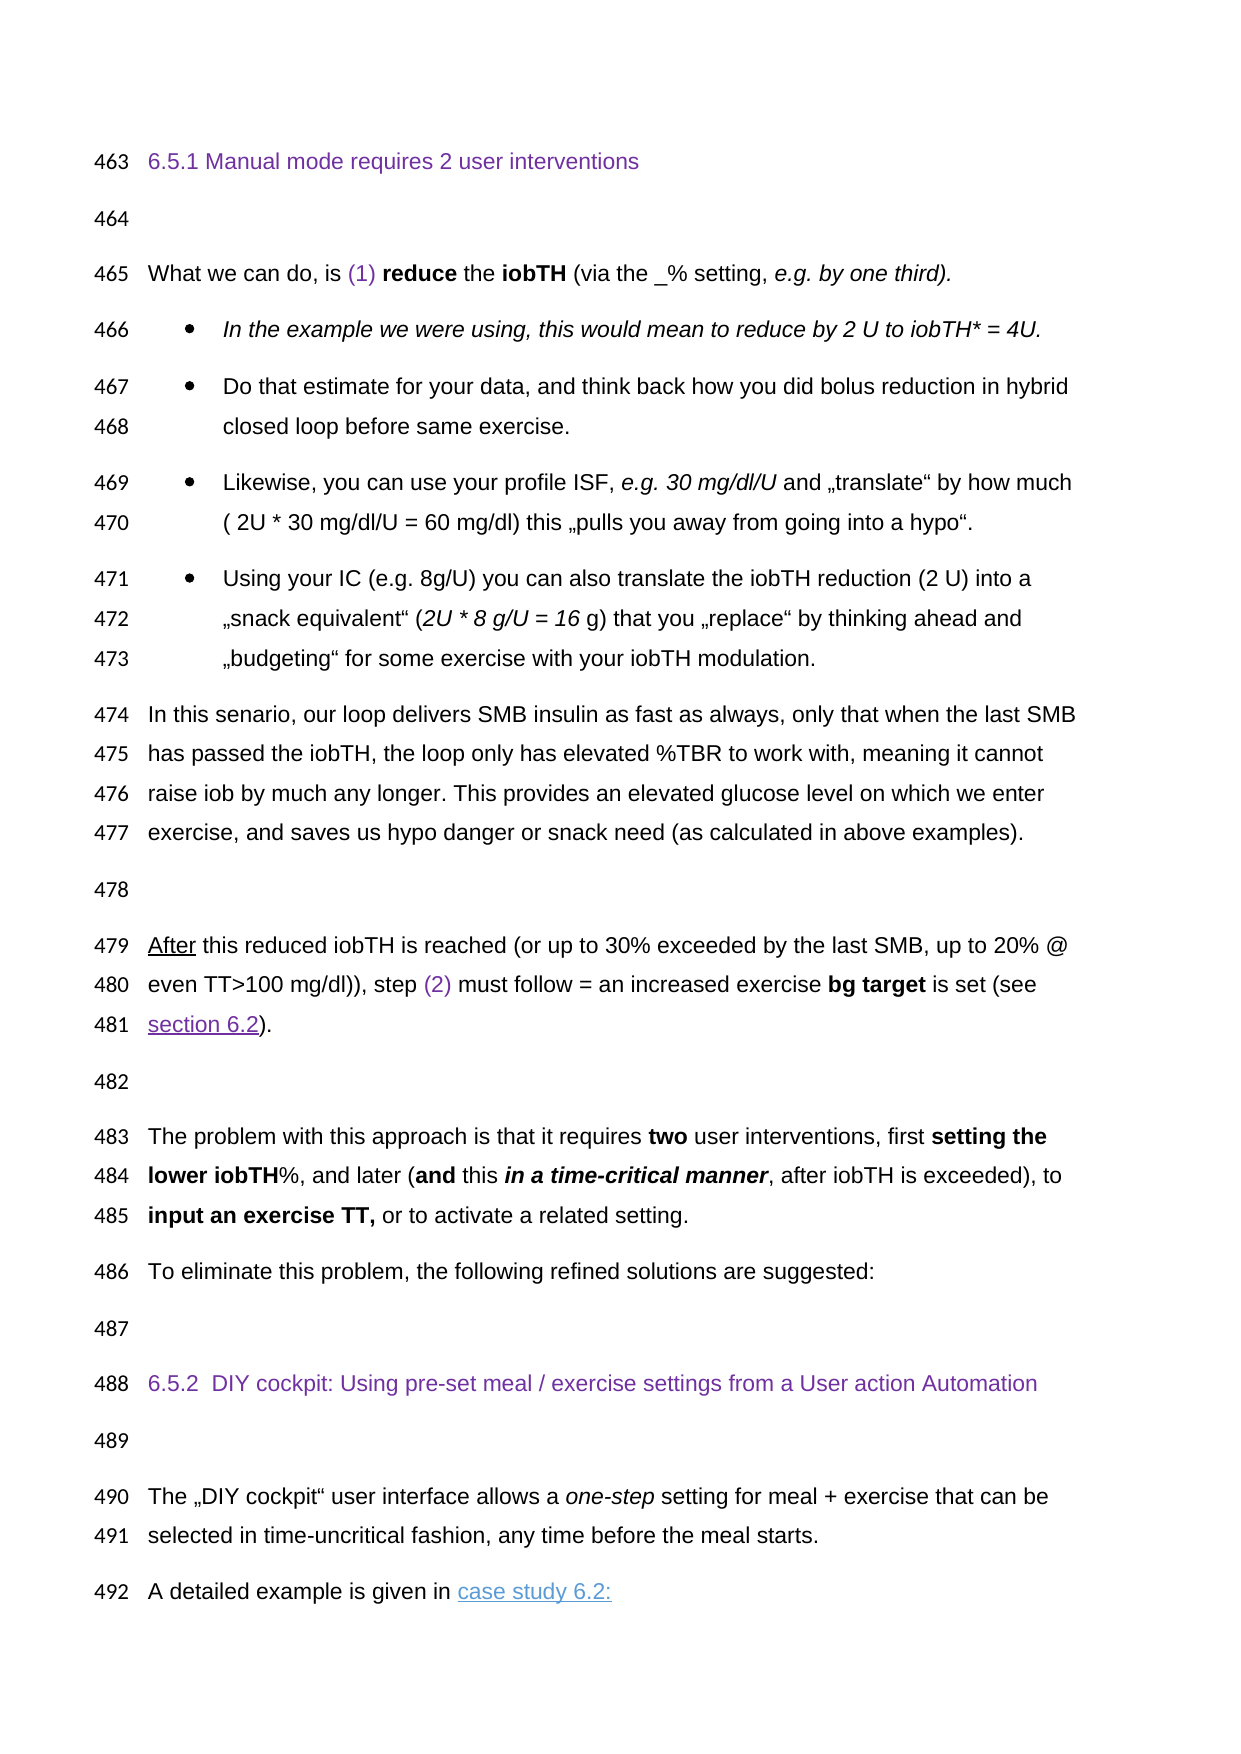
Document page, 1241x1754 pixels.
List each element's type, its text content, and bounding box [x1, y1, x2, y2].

text What we can do, is (1) reduce the iobTH (via the _% setting, e.g. by one third). [148, 260, 1093, 286]
text 6.5.1 Manual mode requires 2 user interventions [148, 148, 1093, 174]
text After this reduced iobTH is reached (or up to 30% exceeded by the last SMB, up to 20% @ even TT>100 mg/dl)), step (2) must follow = an increased exercise bg target is set (see section 6.2). [148, 932, 1093, 1037]
text The problem with this approach is that it requires two user interventions, first setting the lower iobTH%, and later (and this in a time-critical manner, after iobTH is exceeded), to input an exercise TT, or to activate a related setting. [148, 1123, 1093, 1228]
text 6.5.2 DIY cockpit: Using pre-set meal / exercise settings from a User action Automation [148, 1370, 1093, 1397]
text The „DIY cockpit“ user interface allows a one-step setting for meal + exercise that can be selected in time-uncritical fashion, any time before the meal starts. [148, 1483, 1093, 1548]
text In this senario, our loop delivers SMB insulin as fast as always, only that when the last SMB has passed the iobTH, the loop only has elevated %TBR to work with, meaning it cannot raise iob by much any longer. This provides an elevated glucose level on which we enter exercise, and saves us hypo danger or snack need (as calculated in above examples). [148, 701, 1093, 846]
text To eliminate this problem, the following refined solutions are suggested: [148, 1258, 1093, 1284]
text A detailed example is given in case study 6.2: [148, 1578, 1093, 1604]
list Likewise, you can use your profile ISF, e.g. 30 mg/dl/U and „translate“ by how much ( 2U * 30 mg/dl/U = 60 mg/dl) this „pulls you away from going into a hypo“. [185, 469, 1093, 536]
list Using your IC (e.g. 8g/U) you can also translate the iobTH reduction (2 U) into a „snack equivalent“ (2U * 8 g/U = 16 g) that you „replace“ by thinking ahead and „budgeting“ for some exercise with your iobTH modulation. [185, 565, 1093, 671]
list Do that estimate for your data, and think back how you did bolus reduction in hybrid closed loop before same exercise. [185, 373, 1093, 439]
list In the example we were using, this would mean to reduce by 2 U to iobTH* = 4U. [185, 316, 1093, 343]
